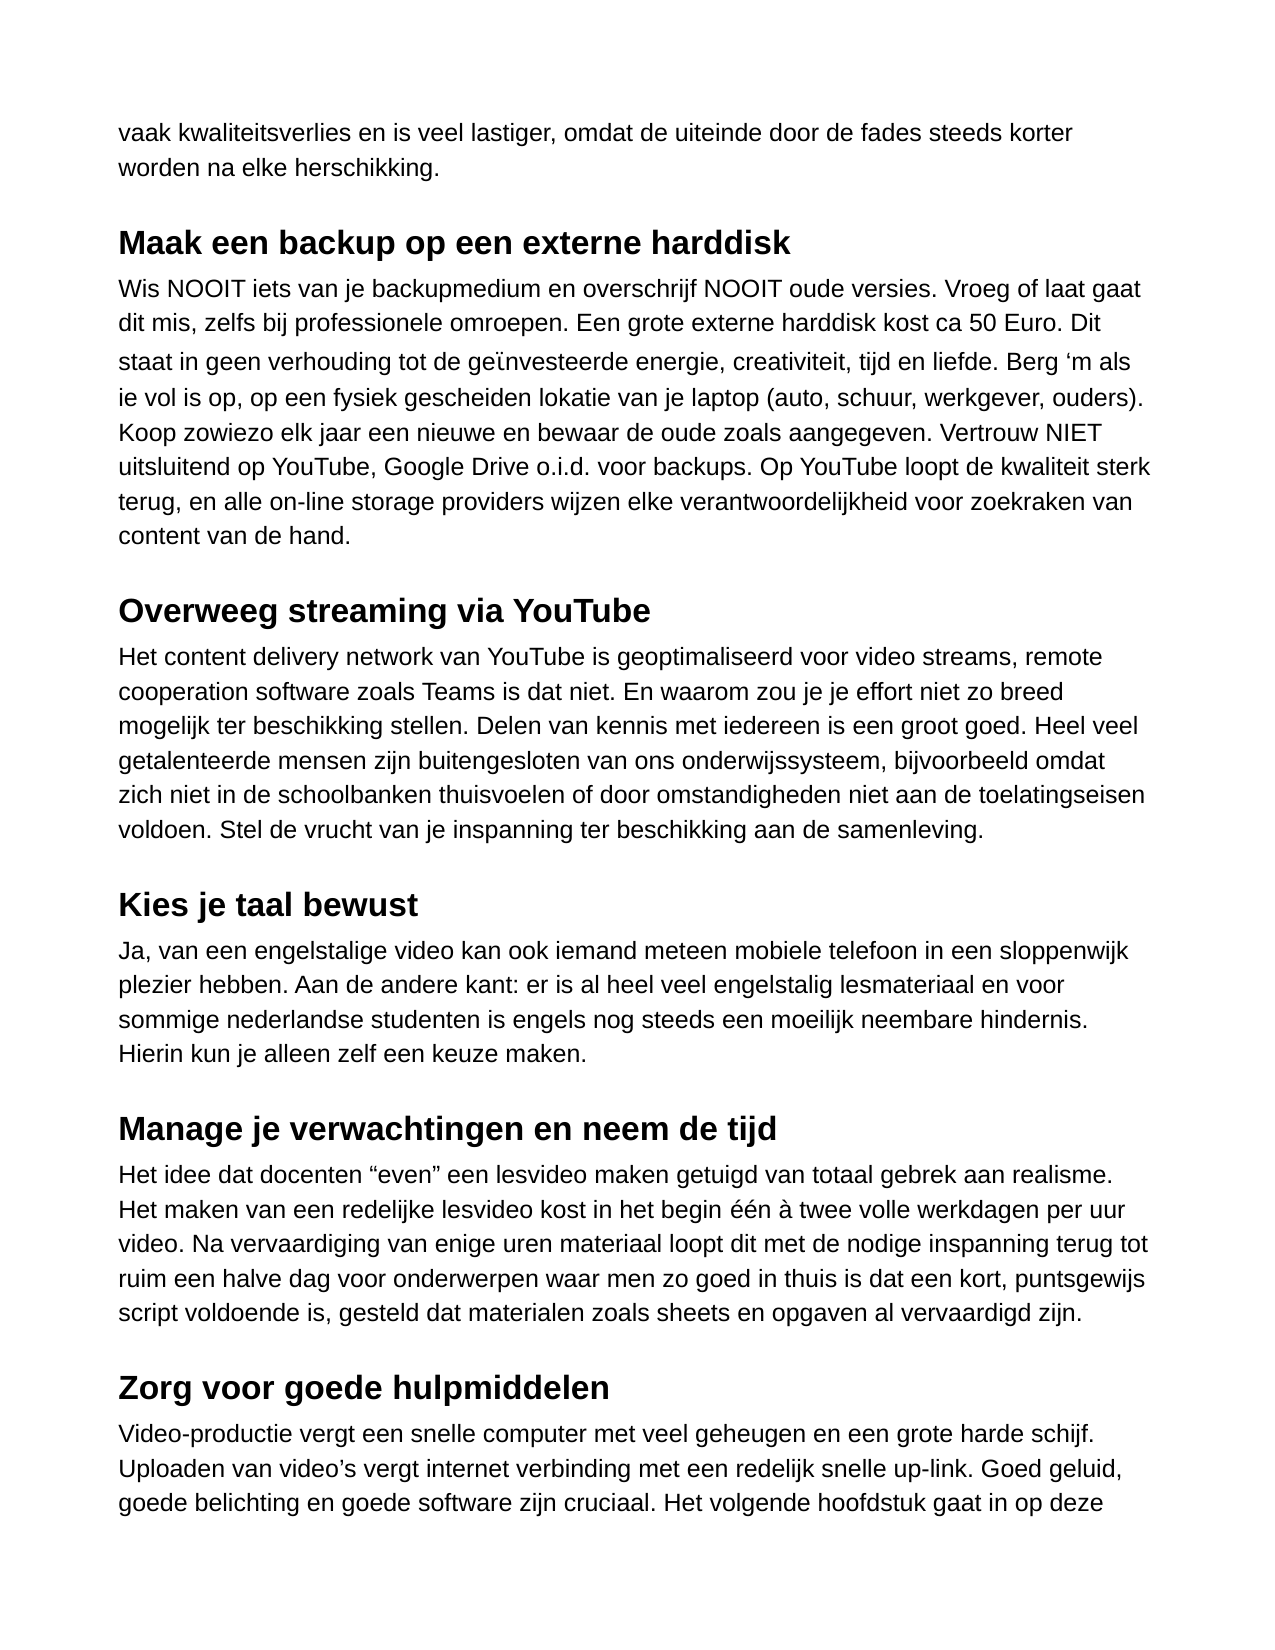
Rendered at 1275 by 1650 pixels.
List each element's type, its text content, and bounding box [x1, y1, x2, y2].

text vaak kwaliteitsverlies en is veel lastiger, omdat de uiteinde door de fades steeds korter worden na elke herschikking. [118, 118, 1157, 181]
text Ja, van een engelstalige video kan ook iemand meteen mobiele telefoon in een sloppenwijk plezier hebben. Aan de andere kant: er is al heel veel engelstalig lesmateriaal en voor sommige nederlandse studenten is engels nog steeds een moeilijk neembare hindernis. Hierin kun je alleen zelf een keuze maken. [118, 936, 1157, 1068]
text Video-productie vergt een snelle computer met veel geheugen en een grote harde schijf. Uploaden van video’s vergt internet verbinding met een redelijk snelle up-link. Goed geluid, goede belichting en goede software zijn cruciaal. Het volgende hoofdstuk gaat in op deze [118, 1419, 1157, 1517]
subtitle Maak een backup op een externe harddisk [118, 222, 1157, 261]
text Wis NOOIT iets van je backupmedium en overschrijf NOOIT oude versies. Vroeg of laat gaat dit mis, zelfs bij professionele omroepen. Een grote externe harddisk kost ca 50 Euro. Dit staat in geen verhouding tot de geϊnvesteerde energie, creativiteit, tijd en liefde. Berg ‘m als ie vol is op, op een fysiek gescheiden lokatie van je laptop (auto, schuur, werkgever, ouders). Koop zowiezo elk jaar een nieuwe en bewaar de oude zoals aangegeven. Vertrouw NIET uitsluitend op YouTube, Google Drive o.i.d. voor backups. Op YouTube loopt de kwaliteit sterk terug, en alle on-line storage providers wijzen elke verantwoordelijkheid voor zoekraken van content van de hand. [118, 274, 1157, 550]
subtitle Overweeg streaming via YouTube [118, 591, 1157, 630]
subtitle Manage je verwachtingen en neem de tijd [118, 1109, 1157, 1148]
subtitle Kies je taal bewust [118, 885, 1157, 923]
subtitle Zorg voor goede hulpmiddelen [118, 1368, 1157, 1407]
text Het idee dat docenten “even” een lesvideo maken getuigd van totaal gebrek aan realisme. Het maken van een redelijke lesvideo kost in het begin één à twee volle werkdagen per uur video. Na vervaardiging van enige uren materiaal loopt dit met de nodige inspanning terug tot ruim een halve dag voor onderwerpen waar men zo goed in thuis is dat een kort, puntsgewijs script voldoende is, gesteld dat materialen zoals sheets en opgaven al vervaardigd zijn. [118, 1160, 1157, 1327]
text Het content delivery network van YouTube is geoptimaliseerd voor video streams, remote cooperation software zoals Teams is dat niet. En waarom zou je je effort niet zo breed mogelijk ter beschikking stellen. Delen van kennis met iedereen is een groot goed. Heel veel getalenteerde mensen zijn buitengesloten van ons onderwijssysteem, bijvoorbeeld omdat zich niet in de schoolbanken thuisvoelen of door omstandigheden niet aan de toelatingseisen voldoen. Stel de vrucht van je inspanning ter beschikking aan de samenleving. [118, 642, 1157, 843]
